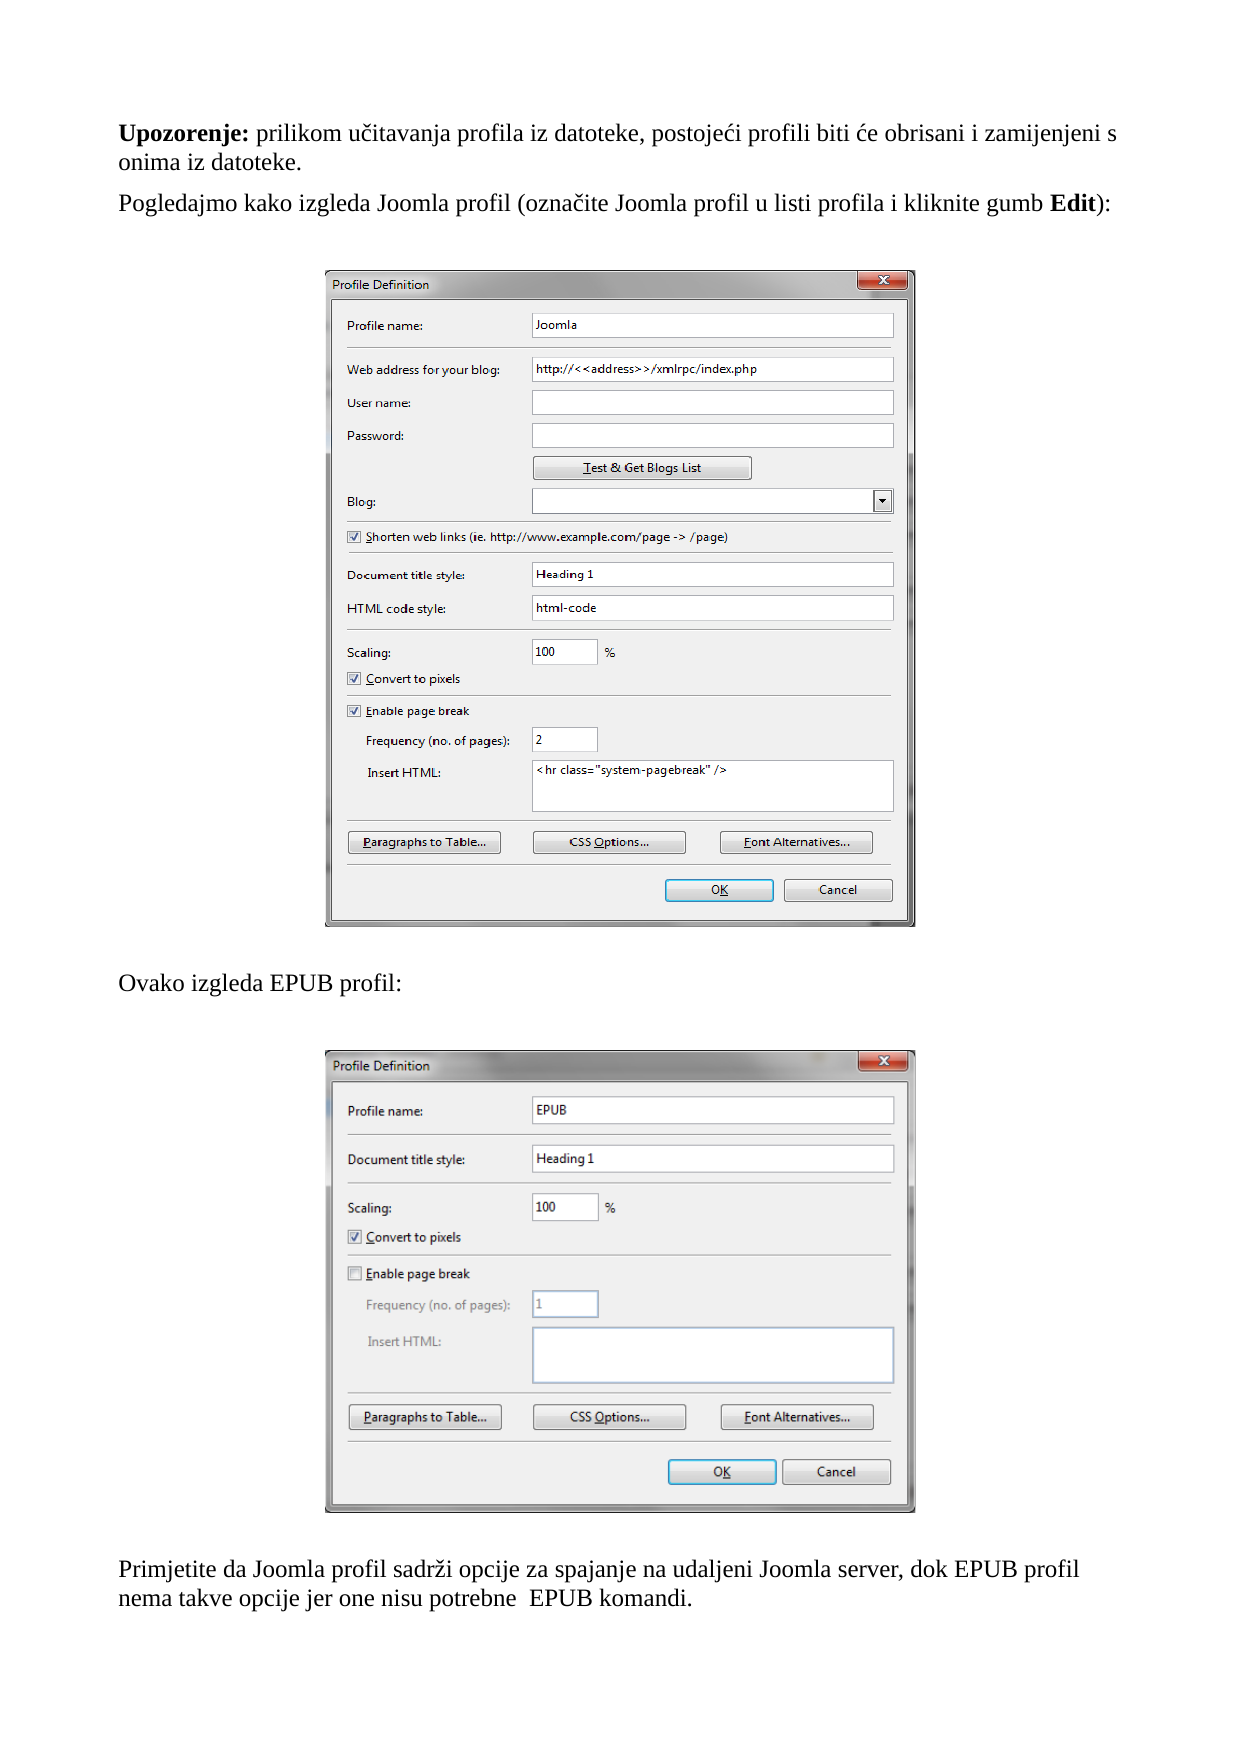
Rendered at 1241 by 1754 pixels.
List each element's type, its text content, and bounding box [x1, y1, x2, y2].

text Upozorenje: prilikom učitavanja profila iz datoteke, postojeći profili biti će obrisani i zamijenjeni s onima iz datoteke. [118, 118, 1122, 176]
picture [325, 270, 916, 927]
picture [325, 1050, 916, 1513]
text Primjetite da Joomla profil sadrži opcije za spajanje na udaljeni Joomla server, dok EPUB profil nema takve opcije jer one nisu potrebne EPUB komandi. [118, 1554, 1122, 1612]
text Ovako izgleda EPUB profil: [118, 968, 1122, 997]
text Pogledajmo kako izgleda Joomla profil (označite Joomla profil u listi profila i kliknite gumb Edit): [118, 188, 1122, 217]
